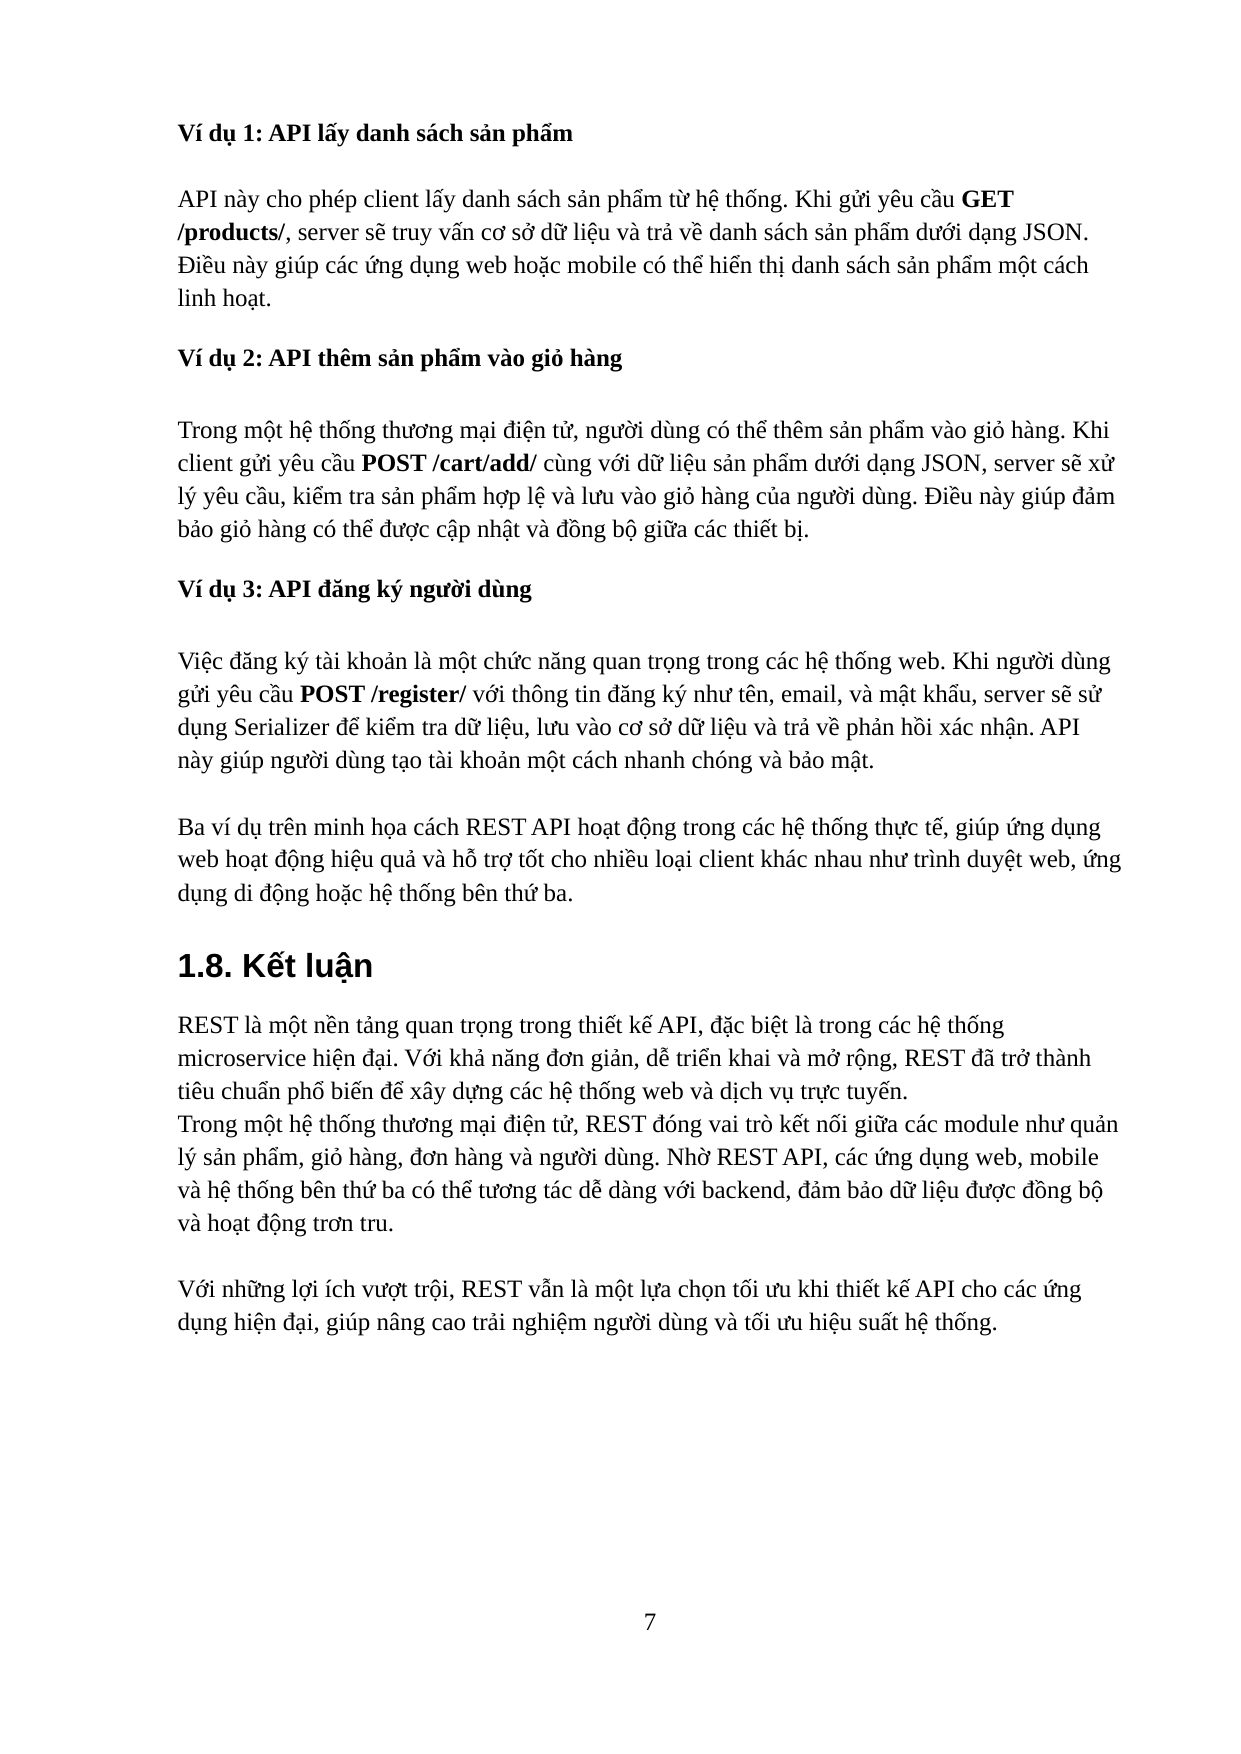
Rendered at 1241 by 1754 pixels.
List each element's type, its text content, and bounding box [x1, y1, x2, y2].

subtitle Ví dụ 2: API thêm sản phẩm vào giỏ hàng [177, 343, 1122, 372]
subtitle Ví dụ 1: API lấy danh sách sản phẩm [177, 118, 1122, 147]
text REST là một nền tảng quan trọng trong thiết kế API, đặc biệt là trong các hệ thống microservice hiện đại. Với khả năng đơn giản, dễ triển khai và mở rộng, REST đã trở thành tiêu chuẩn phổ biến để xây dựng các hệ thống web và dịch vụ trực tuyến. [177, 997, 1122, 1104]
text Việc đăng ký tài khoản là một chức năng quan trọng trong các hệ thống web. Khi người dùng gửi yêu cầu POST /register/ với thông tin đăng ký như tên, email, và mật khẩu, server sẽ sử dụng Serializer để kiểm tra dữ liệu, lưu vào cơ sở dữ liệu và trả về phản hồi xác nhận. API này giúp người dùng tạo tài khoản một cách nhanh chóng và bảo mật. [177, 616, 1122, 774]
text Với những lợi ích vượt trội, REST vẫn là một lựa chọn tối ưu khi thiết kế API cho các ứng dụng hiện đại, giúp nâng cao trải nghiệm người dùng và tối ưu hiệu suất hệ thống. [177, 1255, 1122, 1336]
subtitle 1.8. Kết luận [177, 946, 1122, 984]
text Ba ví dụ trên minh họa cách REST API hoạt động trong các hệ thống thực tế, giúp ứng dụng web hoạt động hiệu quả và hỗ trợ tốt cho nhiều loại client khác nhau như trình duyệt web, ứng dụng di động hoặc hệ thống bên thứ ba. [177, 793, 1122, 906]
text Trong một hệ thống thương mại điện tử, REST đóng vai trò kết nối giữa các module như quản lý sản phẩm, giỏ hàng, đơn hàng và người dùng. Nhờ REST API, các ứng dụng web, mobile và hệ thống bên thứ ba có thể tương tác dễ dàng với backend, đảm bảo dữ liệu được đồng bộ và hoạt động trơn tru. [177, 1109, 1122, 1237]
subtitle Ví dụ 3: API đăng ký người dùng [177, 574, 1122, 603]
text Trong một hệ thống thương mại điện tử, người dùng có thể thêm sản phẩm vào giỏ hàng. Khi client gửi yêu cầu POST /cart/add/ cùng với dữ liệu sản phẩm dưới dạng JSON, server sẽ xử lý yêu cầu, kiểm tra sản phẩm hợp lệ và lưu vào giỏ hàng của người dùng. Điều này giúp đảm bảo giỏ hàng có thể được cập nhật và đồng bộ giữa các thiết bị. [177, 384, 1122, 543]
text API này cho phép client lấy danh sách sản phẩm từ hệ thống. Khi gửi yêu cầu GET /products/, server sẽ truy vấn cơ sở dữ liệu và trả về danh sách sản phẩm dưới dạng JSON. Điều này giúp các ứng dụng web hoặc mobile có thể hiển thị danh sách sản phẩm một cách linh hoạt. [177, 159, 1122, 312]
